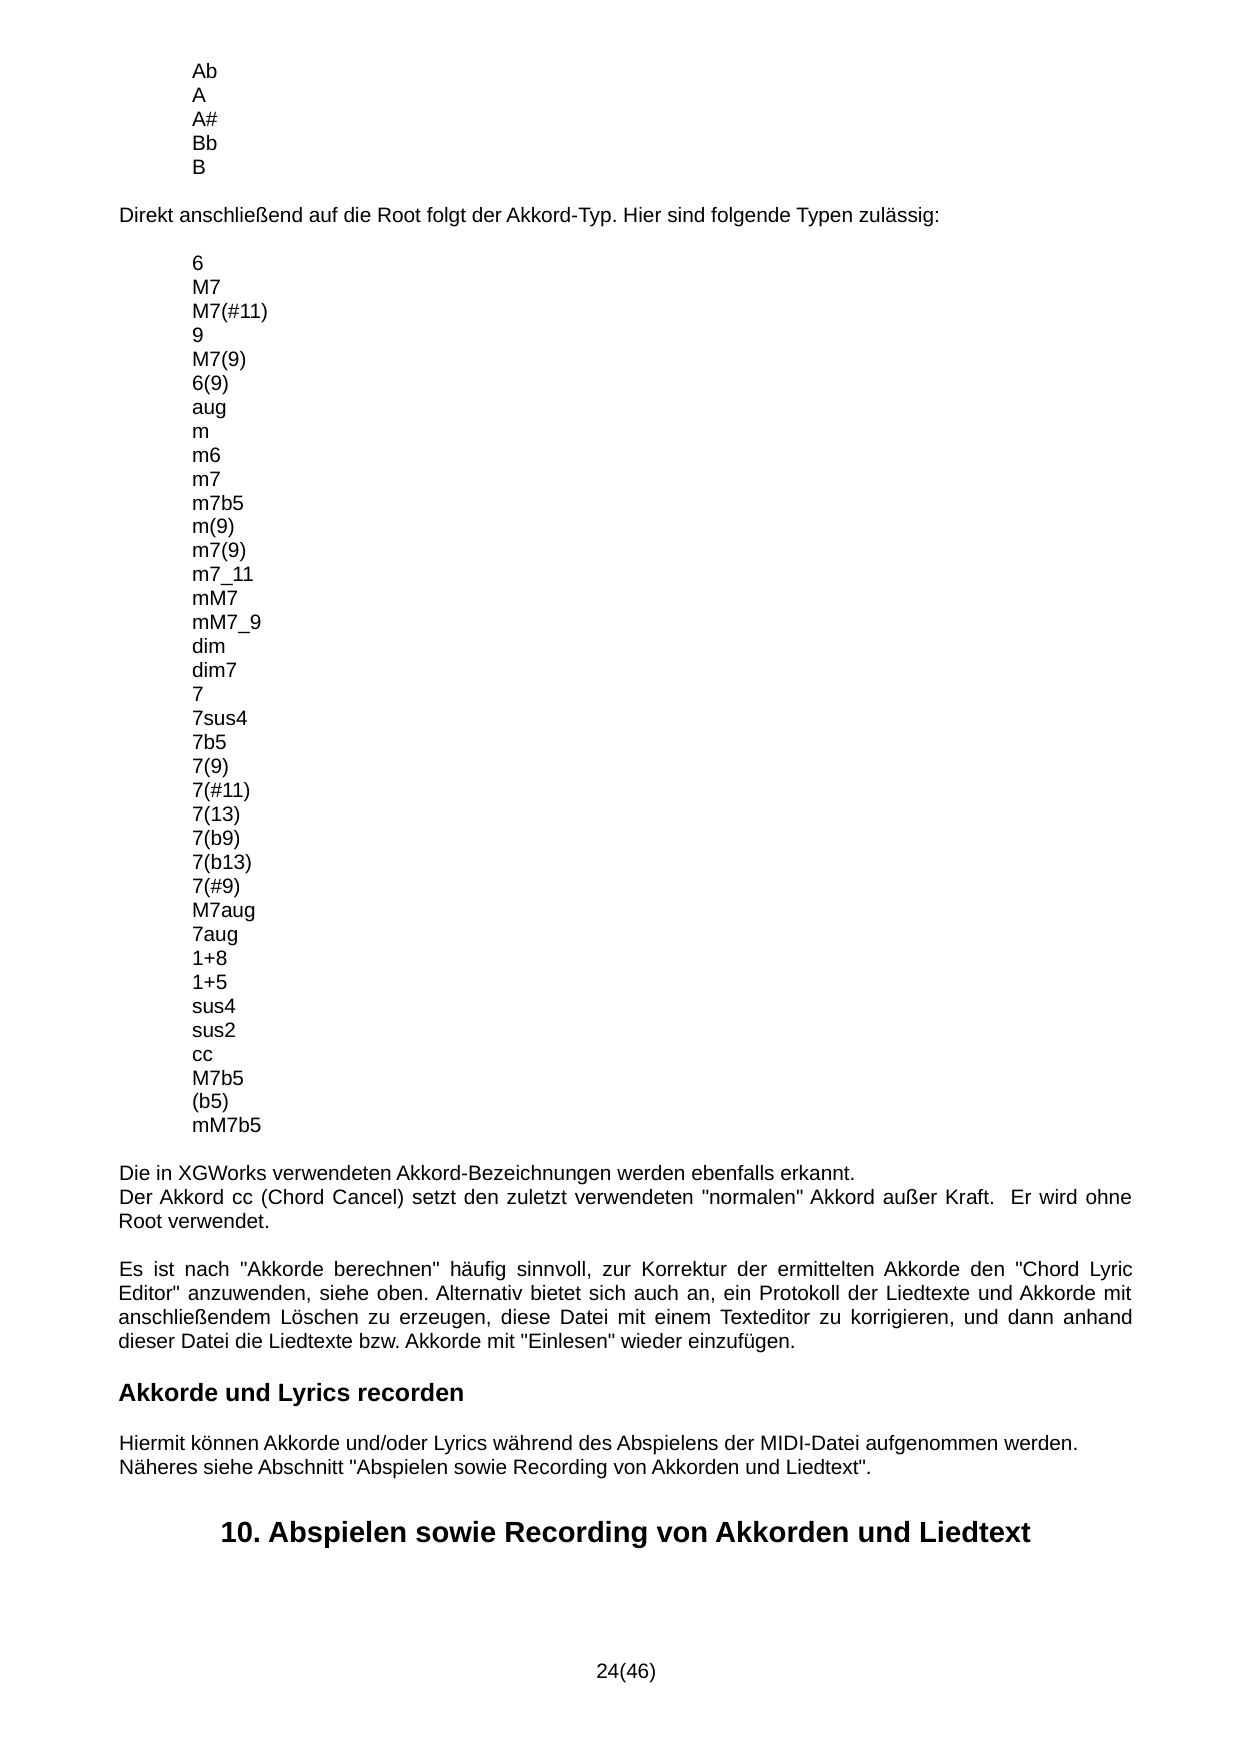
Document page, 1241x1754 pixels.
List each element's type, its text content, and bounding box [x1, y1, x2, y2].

text Direkt anschließend auf die Root folgt der Akkord-Typ. Hier sind folgende Typen zulässig: [118, 203, 1134, 227]
text 7(b9) [118, 826, 1134, 850]
text 7(9) [118, 754, 1134, 778]
text dim [118, 634, 1134, 658]
text sus4 [118, 993, 1134, 1017]
text 7(#11) [118, 778, 1134, 802]
text m7_11 [118, 562, 1134, 586]
text mM7b5 [118, 1113, 1134, 1137]
text M7(#11) [118, 299, 1134, 323]
text sus2 [118, 1017, 1134, 1041]
text Näheres siehe Abschnitt "Abspielen sowie Recording von Akkorden und Liedtext". [118, 1454, 1134, 1478]
text m7(9) [118, 538, 1134, 562]
text 9 [118, 323, 1134, 347]
text (b5) [118, 1089, 1134, 1113]
text m6 [118, 442, 1134, 466]
text M7(9) [118, 347, 1134, 371]
text M7 [118, 275, 1134, 299]
text Ab [118, 59, 1134, 83]
text B [118, 155, 1134, 179]
text 7(#9) [118, 874, 1134, 898]
text m(9) [118, 514, 1134, 538]
text dim7 [118, 658, 1134, 682]
subtitle Akkorde und Lyrics recorden [118, 1378, 1134, 1407]
text M7aug [118, 898, 1134, 922]
text Die in XGWorks verwendeten Akkord-Bezeichnungen werden ebenfalls erkannt. [118, 1161, 1134, 1185]
subtitle 10. Abspielen sowie Recording von Akkorden und Liedtext [118, 1515, 1134, 1548]
text m7 [118, 466, 1134, 490]
text m [118, 418, 1134, 442]
text m7b5 [118, 490, 1134, 514]
text Bb [118, 131, 1134, 155]
text 7(13) [118, 802, 1134, 826]
text cc [118, 1041, 1134, 1065]
text mM7 [118, 586, 1134, 610]
text aug [118, 394, 1134, 418]
text mM7_9 [118, 610, 1134, 634]
text Der Akkord cc (Chord Cancel) setzt den zuletzt verwendeten "normalen" Akkord außer Kraft. Er wird ohne Root verwendet. [118, 1185, 1134, 1233]
text Hiermit können Akkorde und/oder Lyrics während des Abspielens der MIDI-Datei aufgenommen werden. [118, 1431, 1134, 1454]
text 7aug [118, 922, 1134, 946]
text 6(9) [118, 371, 1134, 394]
text M7b5 [118, 1065, 1134, 1089]
text 6 [118, 251, 1134, 275]
text A# [118, 107, 1134, 131]
text 7(b13) [118, 850, 1134, 874]
text 1+8 [118, 946, 1134, 969]
text 7 [118, 682, 1134, 706]
text Es ist nach "Akkorde berechnen" häufig sinnvoll, zur Korrektur der ermittelten Akkorde den "Chord Lyric Editor" anzuwenden, siehe oben. Alternativ bietet sich auch an, ein Protokoll der Liedtexte und Akkorde mit anschließendem Löschen zu erzeugen, diese Datei mit einem Texteditor zu korrigieren, und dann anhand dieser Datei die Liedtexte bzw. Akkorde mit "Einlesen" wieder einzufügen. [118, 1257, 1134, 1353]
text A [118, 83, 1134, 107]
text 7b5 [118, 730, 1134, 754]
text 1+5 [118, 969, 1134, 993]
text 7sus4 [118, 706, 1134, 730]
